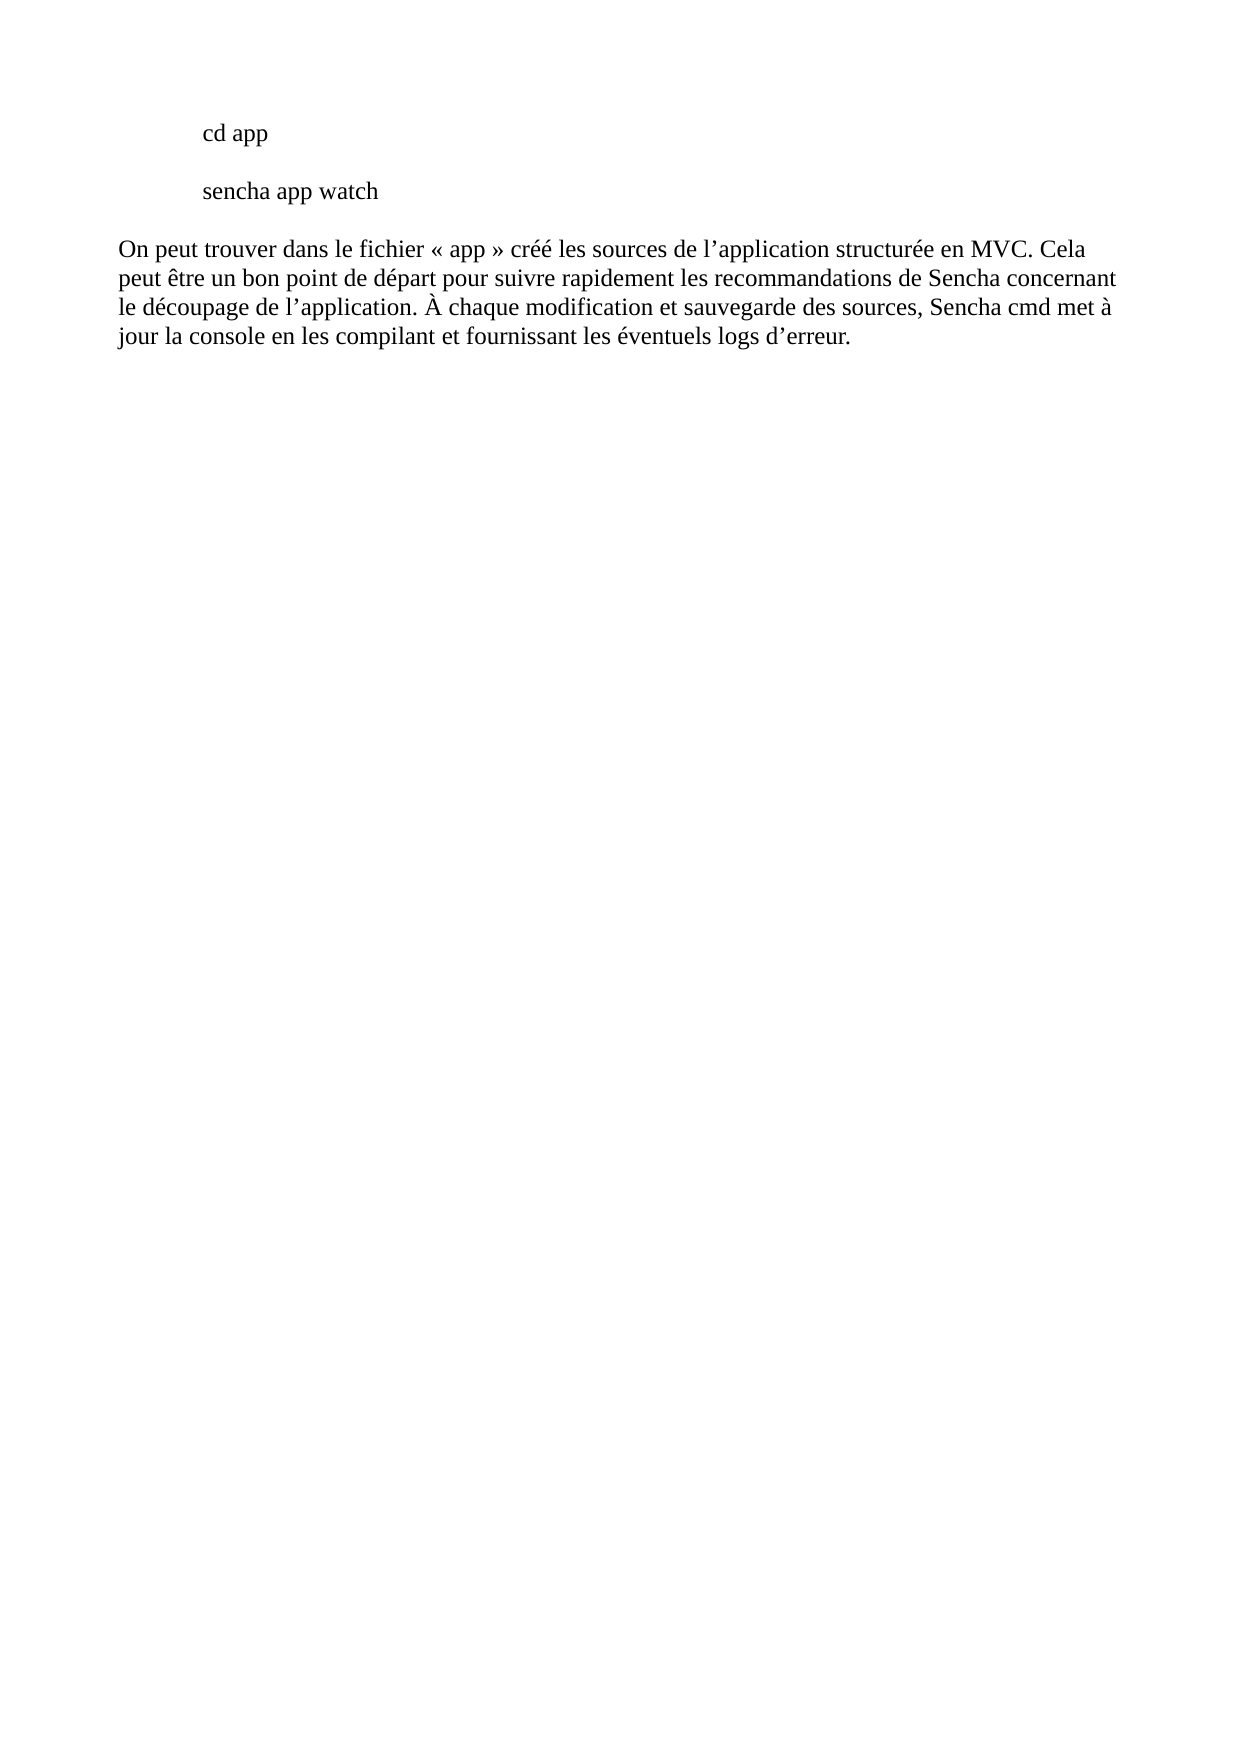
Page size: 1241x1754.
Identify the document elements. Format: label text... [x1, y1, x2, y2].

text On peut trouver dans le fichier « app » créé les sources de l’application structurée en MVC. Cela peut être un bon point de départ pour suivre rapidement les recommandations de Sencha concernant le découpage de l’application. À chaque modification et sauvegarde des sources, Sencha cmd met à jour la console en les compilant et fournissant les éventuels logs d’erreur. [118, 234, 1122, 349]
text sencha app watch [177, 176, 1063, 205]
text cd app [177, 118, 1063, 147]
